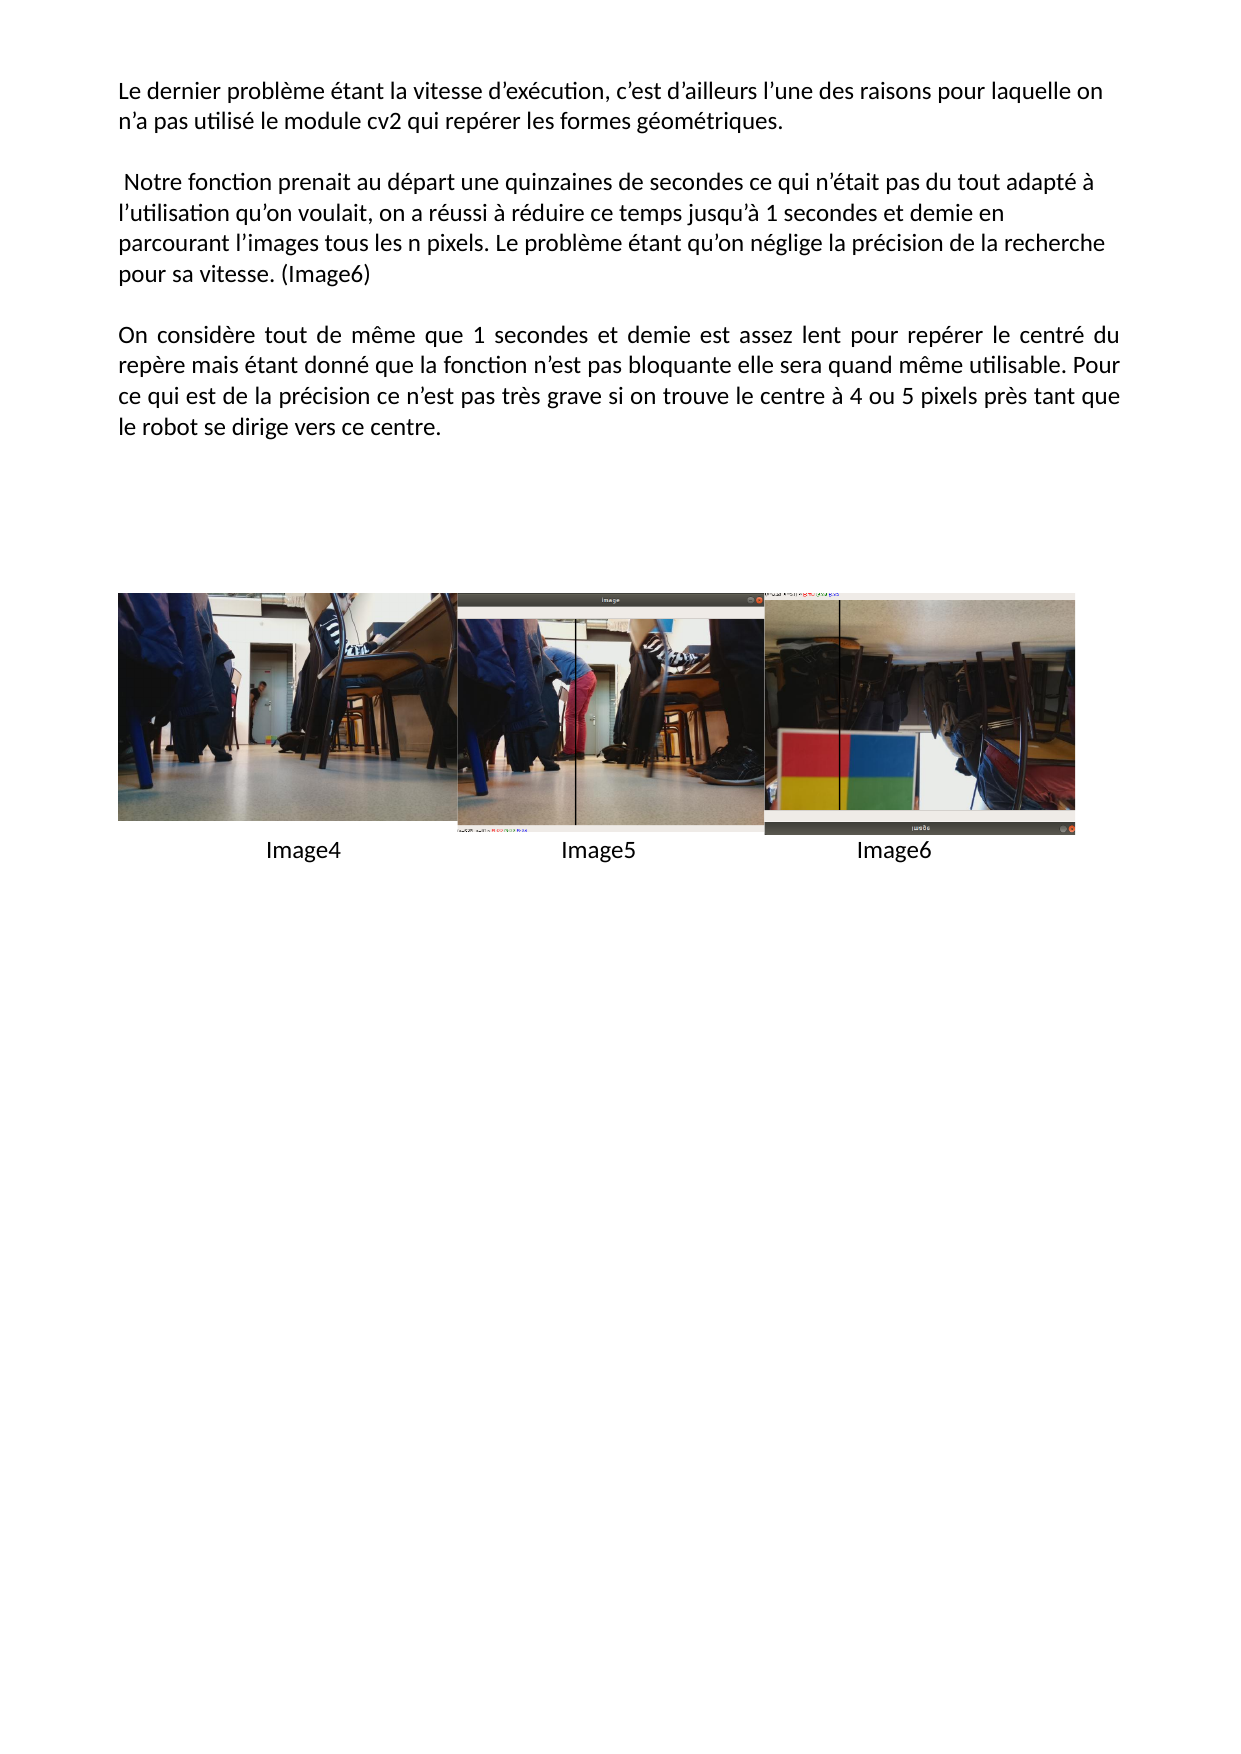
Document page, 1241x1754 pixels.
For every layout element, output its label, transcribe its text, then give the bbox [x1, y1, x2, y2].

text Image4 Image5 Image6 [118, 834, 1122, 865]
text Notre fonction prenait au départ une quinzaines de secondes ce qui n’était pas du tout adapté à l’utilisation qu’on voulait, on a réussi à réduire ce temps jusqu’à 1 secondes et demie en parcourant l’images tous les n pixels. Le problème étant qu’on néglige la précision de la recherche pour sa vitesse. (Image6) [118, 167, 1122, 289]
text On considère tout de même que 1 secondes et demie est assez lent pour repérer le centré du repère mais étant donné que la fonction n’est pas bloquante elle sera quand même utilisable. Pour ce qui est de la précision ce n’est pas très grave si on trouve le centre à 4 ou 5 pixels près tant que le robot se dirige vers ce centre. [118, 319, 1122, 441]
text Le dernier problème étant la vitesse d’exécution, c’est d’ailleurs l’une des raisons pour laquelle on n’a pas utilisé le module cv2 qui repérer les formes géométriques. [118, 75, 1122, 136]
picture [118, 593, 1076, 835]
